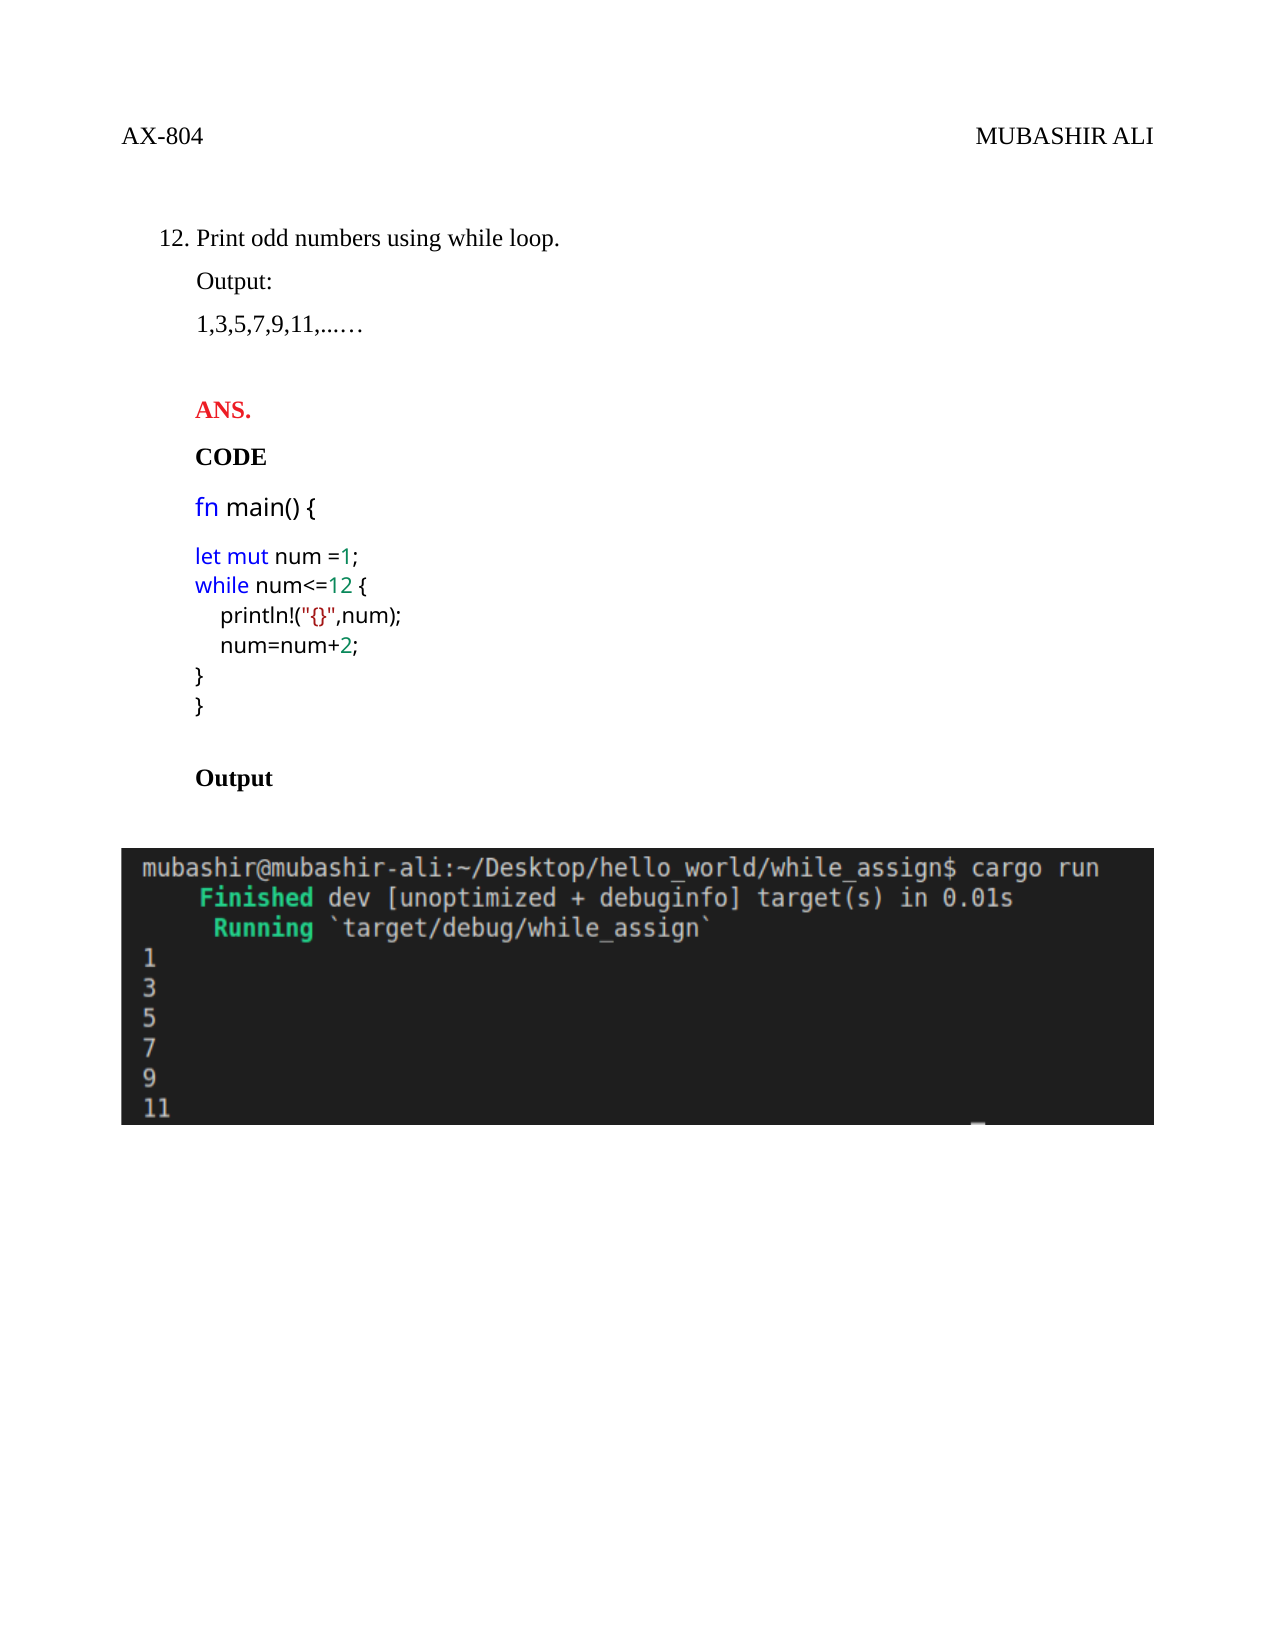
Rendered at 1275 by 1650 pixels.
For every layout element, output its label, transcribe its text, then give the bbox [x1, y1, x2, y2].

list Print odd numbers using while loop. [159, 223, 1154, 252]
text let mut num =1; [121, 541, 1154, 571]
list 1,3,5,7,9,11,...… [159, 309, 1154, 338]
text println!("{}",num); [121, 600, 1154, 630]
text } [121, 660, 1154, 690]
list Output: [159, 266, 1154, 295]
text num=num+2; [121, 630, 1154, 660]
text while num<=12 { [121, 571, 1154, 600]
text ANS. [121, 396, 1154, 424]
text CODE [121, 439, 1154, 473]
picture [121, 848, 1154, 1125]
text fn main() { [121, 490, 1154, 524]
text Output [121, 763, 1154, 791]
text } [121, 690, 1154, 719]
